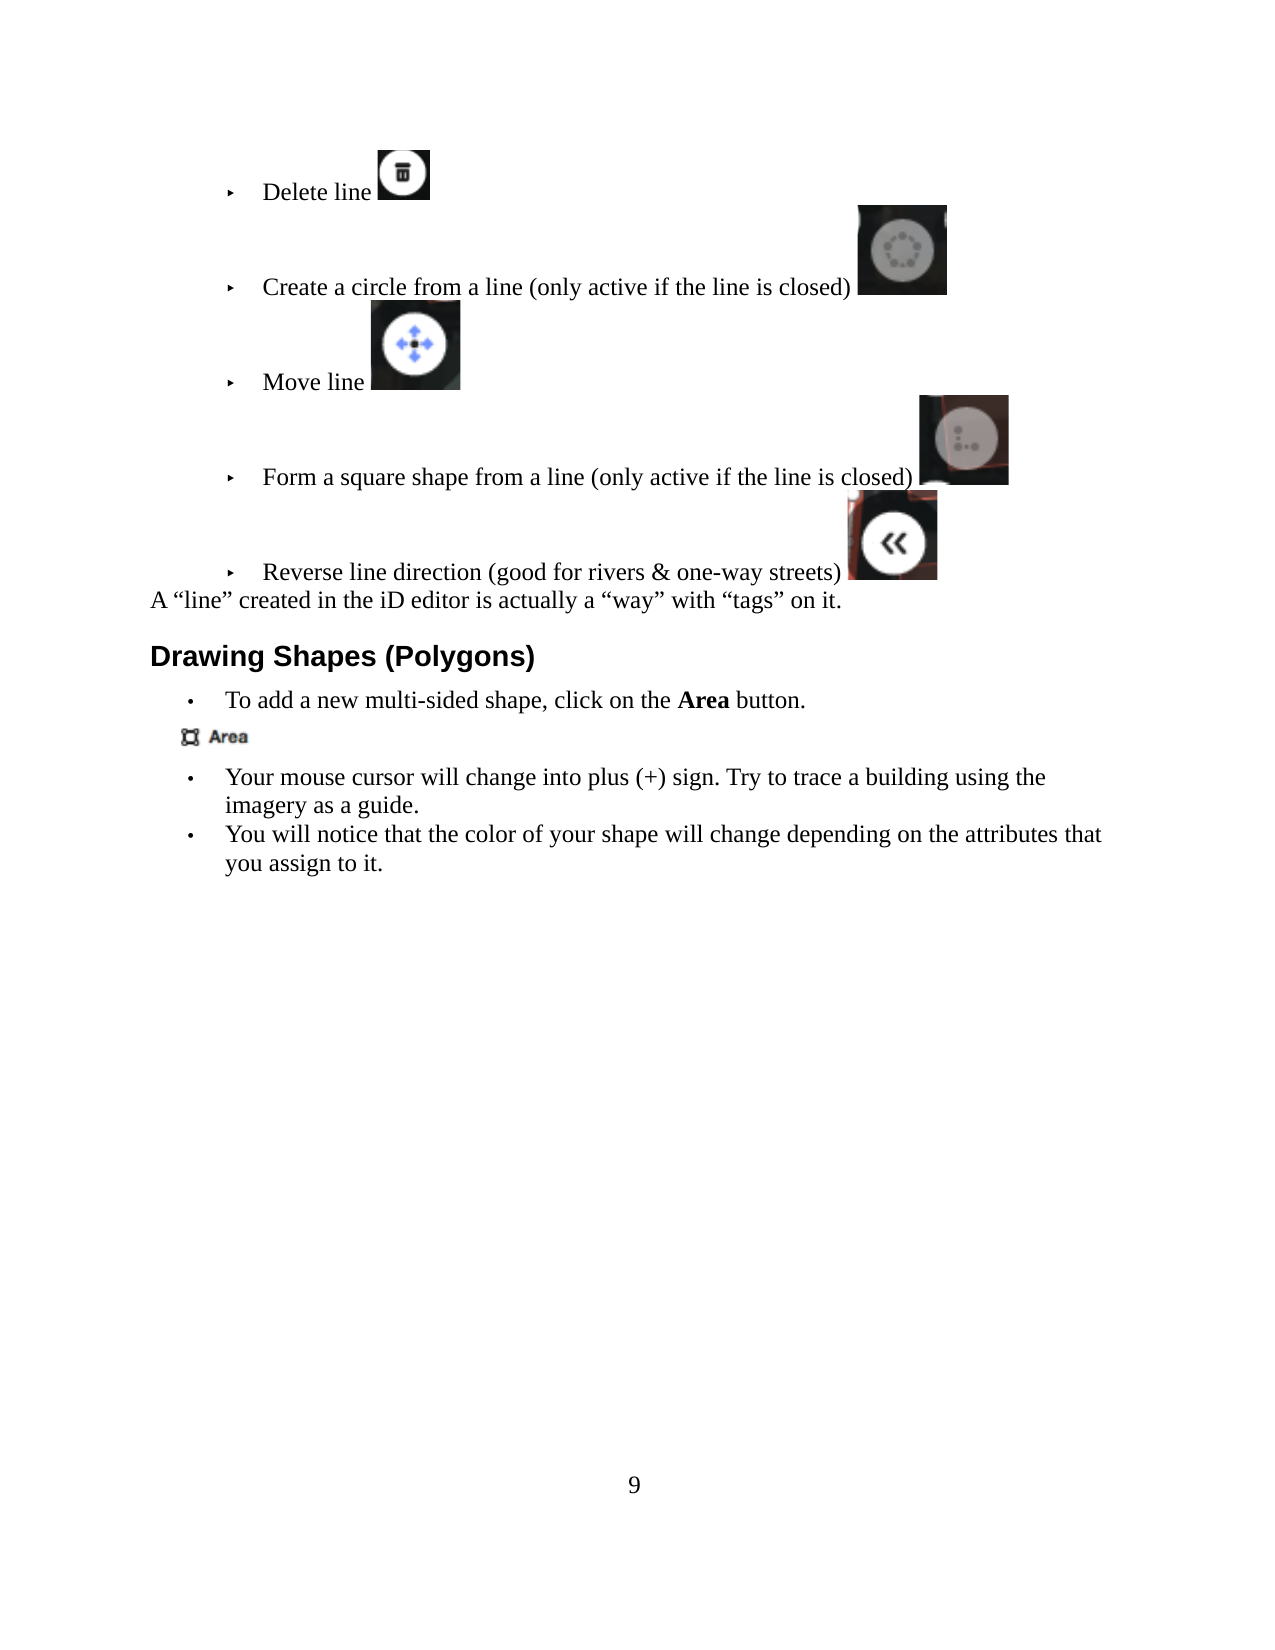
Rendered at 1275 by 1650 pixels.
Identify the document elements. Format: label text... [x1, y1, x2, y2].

picture [370, 300, 461, 390]
list To add a new multi-sided shape, click on the Area button. [187, 685, 1125, 714]
list Reverse line direction (good for rivers & one-way streets) [225, 490, 1125, 585]
list Create a circle from a line (only active if the line is closed) [225, 205, 1125, 300]
list Move line [225, 300, 1125, 395]
list Your mouse cursor will change into plus (+) sign. Try to trace a building using the imagery as a guide. [187, 762, 1125, 819]
list Delete line [225, 150, 1125, 205]
subtitle Drawing Shapes (Polygons) [150, 639, 1125, 673]
picture [377, 150, 430, 200]
picture [857, 205, 947, 295]
picture [150, 713, 275, 762]
list Form a square shape from a line (only active if the line is closed) [225, 395, 1125, 490]
picture [847, 490, 938, 580]
list You will notice that the color of your shape will change depending on the attributes that you assign to it. [187, 819, 1125, 877]
text A “line” created in the iD editor is actually a “way” with “tags” on it. [150, 585, 1125, 614]
picture [919, 395, 1009, 485]
